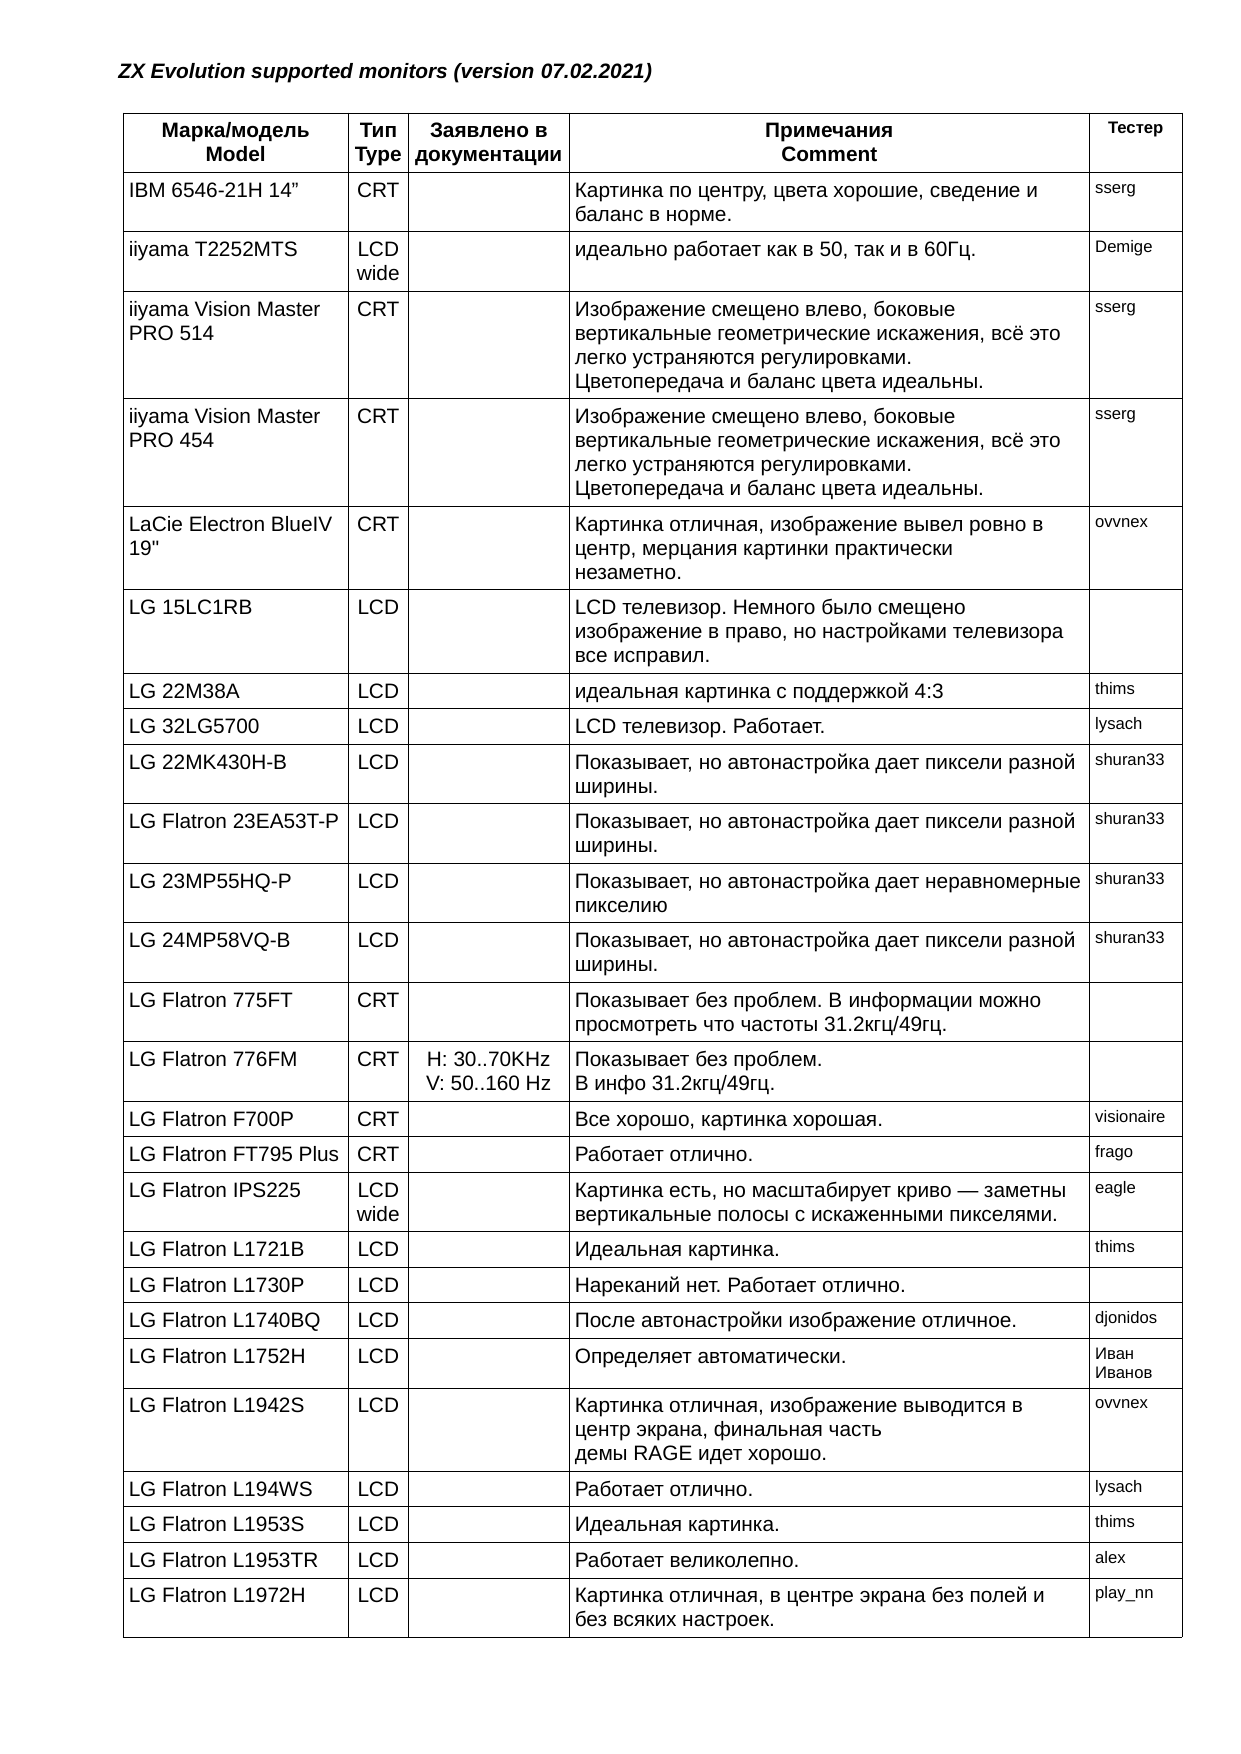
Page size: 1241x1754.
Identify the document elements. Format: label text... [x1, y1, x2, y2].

table_cell Картинка отличная, в центре экрана без полей и без всяких настроек. [570, 1579, 1089, 1637]
table_cell Картинка отличная, изображение выводится в центр экрана, финальная часть демы RAGE идет хорошо. [570, 1389, 1089, 1471]
table_cell LG Flatron 23EA53T-P [124, 804, 348, 863]
table_cell Показывает без проблем. В информации можно просмотреть что частоты 31.2кгц/49гц. [570, 983, 1089, 1041]
table_cell [409, 674, 569, 708]
table_cell Работает великолепно. [570, 1543, 1089, 1577]
table_cell CRT [349, 399, 408, 506]
table_cell LG Flatron 776FM [124, 1042, 348, 1101]
table_cell LG 32LG5700 [124, 709, 348, 744]
table_header Марка/модель Model [124, 114, 348, 172]
table_cell play_nn [1090, 1579, 1182, 1637]
table_cell sserg [1090, 292, 1182, 398]
table_cell [409, 1543, 569, 1577]
table_cell [409, 1507, 569, 1542]
table_cell ovvnex [1090, 507, 1182, 589]
table_cell LG Flatron L1953TR [124, 1543, 348, 1577]
table_cell идеальная картинка с поддержкой 4:3 [570, 674, 1089, 708]
table_cell LCD телевизор. Работает. [570, 709, 1089, 744]
table_cell LG Flatron L1953S [124, 1507, 348, 1542]
table_cell LCD [349, 709, 408, 744]
table_cell thims [1090, 1507, 1182, 1542]
table_cell Показывает, но автонастройка дает пиксели разной ширины. [570, 804, 1089, 863]
table_cell shuran33 [1090, 804, 1182, 863]
table_cell shuran33 [1090, 745, 1182, 803]
table_cell Работает отлично. [570, 1472, 1089, 1506]
table_cell LCD [349, 1303, 408, 1338]
table_header Тестер [1090, 114, 1182, 172]
table_cell LaCie Electron BlueIV 19" [124, 507, 348, 589]
table_cell LG Flatron L1721B [124, 1232, 348, 1267]
table_cell Показывает без проблем. В инфо 31.2кгц/49гц. [570, 1042, 1089, 1101]
table_cell [409, 864, 569, 922]
table_cell [409, 1102, 569, 1136]
table_cell shuran33 [1090, 864, 1182, 922]
table_cell LG 22M38A [124, 674, 348, 708]
table_cell LG Flatron L1740BQ [124, 1303, 348, 1338]
table_cell CRT [349, 1042, 408, 1101]
table_cell LG Flatron L194WS [124, 1472, 348, 1506]
table_cell LCD телевизор. Немного было смещено изображение в право, но настройками телевизора все исправил. [570, 590, 1089, 673]
table_cell LCD [349, 590, 408, 673]
table_cell LCD wide [349, 1173, 408, 1231]
table_cell CRT [349, 983, 408, 1041]
table_cell LCD [349, 1472, 408, 1506]
table_cell Картинка отличная, изображение вывел ровно в центр, мерцания картинки практически незаметно. [570, 507, 1089, 589]
table_cell Показывает, но автонастройка дает пиксели разной ширины. [570, 923, 1089, 982]
table_cell Все хорошо, картинка хорошая. [570, 1102, 1089, 1136]
table_header Тип Type [349, 114, 408, 172]
table_cell Определяет автоматически. [570, 1339, 1089, 1387]
table_cell LG 23MP55HQ-P [124, 864, 348, 922]
table_cell LCD [349, 1543, 408, 1577]
table_cell sserg [1090, 399, 1182, 506]
table_header Заявлено в документации [409, 114, 569, 172]
table_cell LG Flatron L1972H [124, 1579, 348, 1637]
table_cell Demige [1090, 232, 1182, 291]
table_cell LG 22MK430H-B [124, 745, 348, 803]
table_cell [1090, 590, 1182, 673]
table_cell LG Flatron 775FT [124, 983, 348, 1041]
table_cell [409, 1137, 569, 1172]
table_cell [409, 709, 569, 744]
table_cell LCD [349, 1389, 408, 1471]
table_cell LCD [349, 1268, 408, 1302]
table_cell shuran33 [1090, 923, 1182, 982]
table_cell [409, 923, 569, 982]
table_cell thims [1090, 674, 1182, 708]
table_cell alex [1090, 1543, 1182, 1577]
table_cell CRT [349, 173, 408, 231]
table_cell LG Flatron L1752H [124, 1339, 348, 1387]
table_cell [409, 1232, 569, 1267]
table_cell LCD wide [349, 232, 408, 291]
table_cell LG Flatron L1942S [124, 1389, 348, 1471]
table_cell LG Flatron F700P [124, 1102, 348, 1136]
table_cell Показывает, но автонастройка дает неравномерные пикселию [570, 864, 1089, 922]
table_cell LG 24MP58VQ-B [124, 923, 348, 982]
table_cell [409, 232, 569, 291]
table_cell H: 30..70KHz V: 50..160 Hz [409, 1042, 569, 1101]
table_cell LCD [349, 1232, 408, 1267]
table_cell Работает отлично. [570, 1137, 1089, 1172]
table_cell [409, 1389, 569, 1471]
table_cell [409, 173, 569, 231]
table_cell djonidos [1090, 1303, 1182, 1338]
table_cell После автонастройки изображение отличное. [570, 1303, 1089, 1338]
table_cell Изображение смещено влево, боковые вертикальные геометрические искажения, всё это легко устраняются регулировками. Цветопередача и баланс цвета идеальны. [570, 292, 1089, 398]
table_cell [1090, 1042, 1182, 1101]
table_cell идеально работает как в 50, так и в 60Гц. [570, 232, 1089, 291]
table_cell CRT [349, 507, 408, 589]
table_cell LG Flatron IPS225 [124, 1173, 348, 1231]
table_cell LCD [349, 674, 408, 708]
table_cell lysach [1090, 1472, 1182, 1506]
table_cell frago [1090, 1137, 1182, 1172]
table_header Примечания Comment [570, 114, 1089, 172]
table_cell LCD [349, 1507, 408, 1542]
table_cell iiyama T2252MTS [124, 232, 348, 291]
table_cell LG Flatron FT795 Plus [124, 1137, 348, 1172]
table_cell [409, 292, 569, 398]
table_cell Изображение смещено влево, боковые вертикальные геометрические искажения, всё это легко устраняются регулировками. Цветопередача и баланс цвета идеальны. [570, 399, 1089, 506]
table_cell thims [1090, 1232, 1182, 1267]
table_cell iiyama Vision Master PRO 454 [124, 399, 348, 506]
table_cell LCD [349, 804, 408, 863]
table_cell LCD [349, 1579, 408, 1637]
table_cell [409, 1339, 569, 1387]
table_cell ovvnex [1090, 1389, 1182, 1471]
table_cell Картинка есть, но масштабирует криво — заметны вертикальные полосы с искаженными пикселями. [570, 1173, 1089, 1231]
table_cell LCD [349, 923, 408, 982]
table_cell [1090, 983, 1182, 1041]
table_cell IBM 6546-21H 14” [124, 173, 348, 231]
table_cell [409, 804, 569, 863]
table_cell [409, 1579, 569, 1637]
table_cell LG Flatron L1730P [124, 1268, 348, 1302]
table_cell [409, 983, 569, 1041]
table_cell Показывает, но автонастройка дает пиксели разной ширины. [570, 745, 1089, 803]
table_cell CRT [349, 1137, 408, 1172]
table_cell [409, 1472, 569, 1506]
table_cell lysach [1090, 709, 1182, 744]
table_cell visionaire [1090, 1102, 1182, 1136]
table_cell Картинка по центру, цвета хорошие, сведение и баланс в норме. [570, 173, 1089, 231]
table_cell [409, 590, 569, 673]
table_cell iiyama Vision Master PRO 514 [124, 292, 348, 398]
table_cell Иван Иванов [1090, 1339, 1182, 1387]
table_cell [1090, 1268, 1182, 1302]
table_cell [409, 1268, 569, 1302]
table_cell LCD [349, 745, 408, 803]
table_cell [409, 745, 569, 803]
table_cell CRT [349, 1102, 408, 1136]
table_cell sserg [1090, 173, 1182, 231]
table_cell LCD [349, 1339, 408, 1387]
table_cell eagle [1090, 1173, 1182, 1231]
table_cell CRT [349, 292, 408, 398]
table_cell Нареканий нет. Работает отлично. [570, 1268, 1089, 1302]
table_cell [409, 1173, 569, 1231]
table_cell Идеальная картинка. [570, 1507, 1089, 1542]
table_cell Идеальная картинка. [570, 1232, 1089, 1267]
table_cell LCD [349, 864, 408, 922]
table_cell [409, 507, 569, 589]
table_cell LG 15LC1RB [124, 590, 348, 673]
table_cell [409, 399, 569, 506]
table_cell [409, 1303, 569, 1338]
